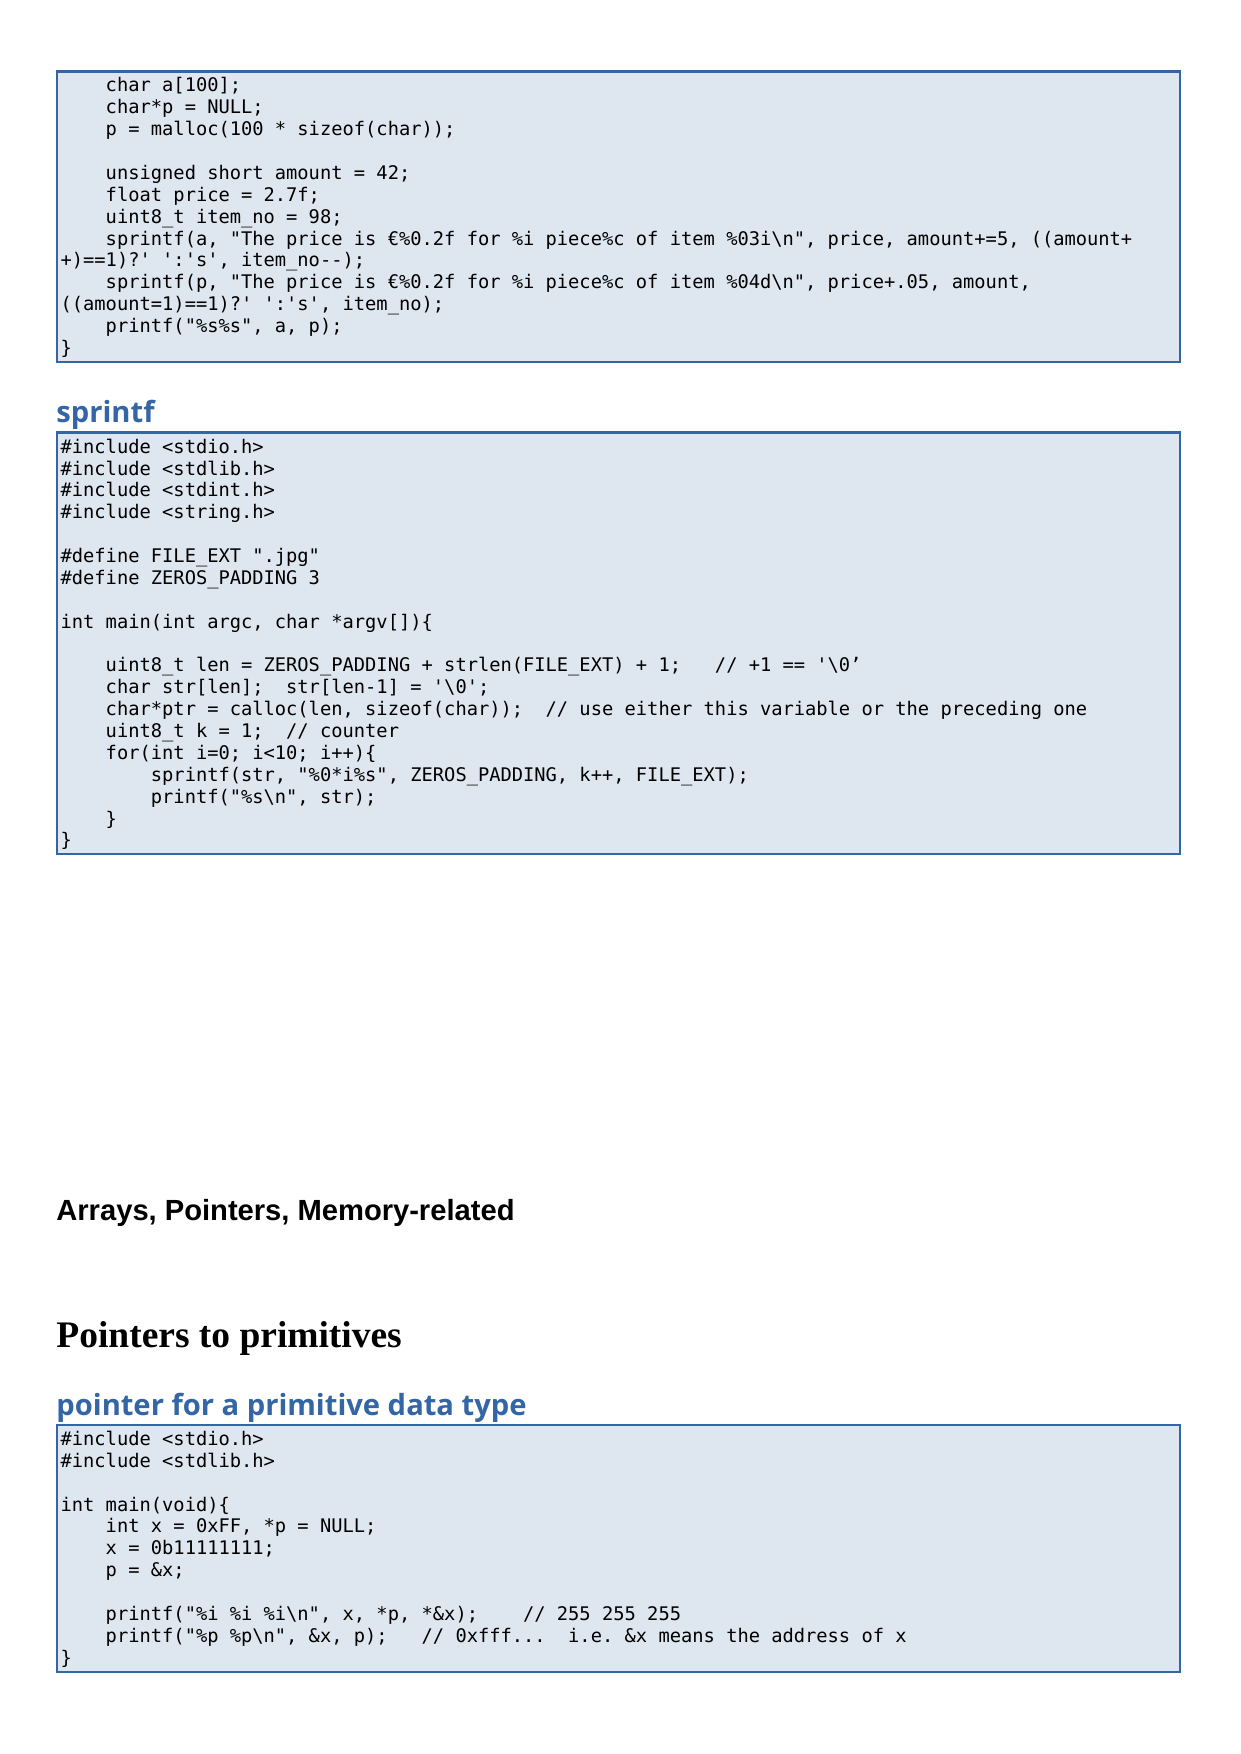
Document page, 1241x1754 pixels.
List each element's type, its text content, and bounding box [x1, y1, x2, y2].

text for(int i=0; i<10; i++){ [58, 738, 1179, 759]
text uint8_t k = 1; // counter [58, 716, 1179, 738]
text p = &x; [58, 1555, 1179, 1577]
text char*p = NULL; [58, 92, 1179, 114]
text uint8_t item_no = 98; [58, 202, 1179, 223]
text int main(int argc, char *argv[]){ [58, 606, 1179, 628]
text #include <stdio.h> [58, 1426, 1179, 1446]
text #include <stdio.h> [58, 434, 1179, 453]
text } [58, 333, 1179, 361]
text uint8_t len = ZEROS_PADDING + strlen(FILE_EXT) + 1; // +1 == '\0’ [58, 650, 1179, 672]
text sprintf(str, "%0*i%s", ZEROS_PADDING, k++, FILE_EXT); [58, 759, 1179, 781]
text } [58, 825, 1179, 853]
text printf("%s\n", str); [58, 781, 1179, 803]
text } [58, 1643, 1179, 1671]
text #include <stdlib.h> [58, 453, 1179, 475]
text char*ptr = calloc(len, sizeof(char)); // use either this variable or the preceding one [58, 694, 1179, 716]
text #include <string.h> [58, 497, 1179, 519]
text Pointers to primitives [56, 1312, 1181, 1355]
text char str[len]; str[len-1] = '\0'; [58, 672, 1179, 694]
text #include <stdlib.h> [58, 1446, 1179, 1468]
text printf("%p %p\n", &x, p); // 0xfff... i.e. &x means the address of x [58, 1621, 1179, 1643]
text float price = 2.7f; [58, 180, 1179, 202]
text p = malloc(100 * sizeof(char)); [58, 114, 1179, 136]
title pointer for a primitive data type [56, 1384, 1181, 1424]
text #include <stdint.h> [58, 475, 1179, 497]
text printf("%i %i %i\n", x, *p, *&x); // 255 255 255 [58, 1599, 1179, 1621]
text unsigned short amount = 42; [58, 158, 1179, 180]
text sprintf(a, "The price is €%0.2f for %i piece%c of item %03i\n", price, amount+=5, ((amount++)==1)?' ':'s', item_no--); [58, 223, 1179, 267]
text #define ZEROS_PADDING 3 [58, 563, 1179, 584]
text printf("%s%s", a, p); [58, 311, 1179, 333]
text #define FILE_EXT ".jpg" [58, 541, 1179, 563]
text char a[100]; [58, 73, 1179, 92]
text int main(void){ [58, 1489, 1179, 1511]
subtitle Arrays, Pointers, Memory-related [56, 1192, 1181, 1226]
text sprintf(p, "The price is €%0.2f for %i piece%c of item %04d\n", price+.05, amount, ((amount=1)==1)?' ':'s', item_no); [58, 267, 1179, 311]
text } [58, 803, 1179, 825]
text int x = 0xFF, *p = NULL; [58, 1511, 1179, 1533]
text x = 0b11111111; [58, 1533, 1179, 1555]
title sprintf [56, 392, 1181, 431]
